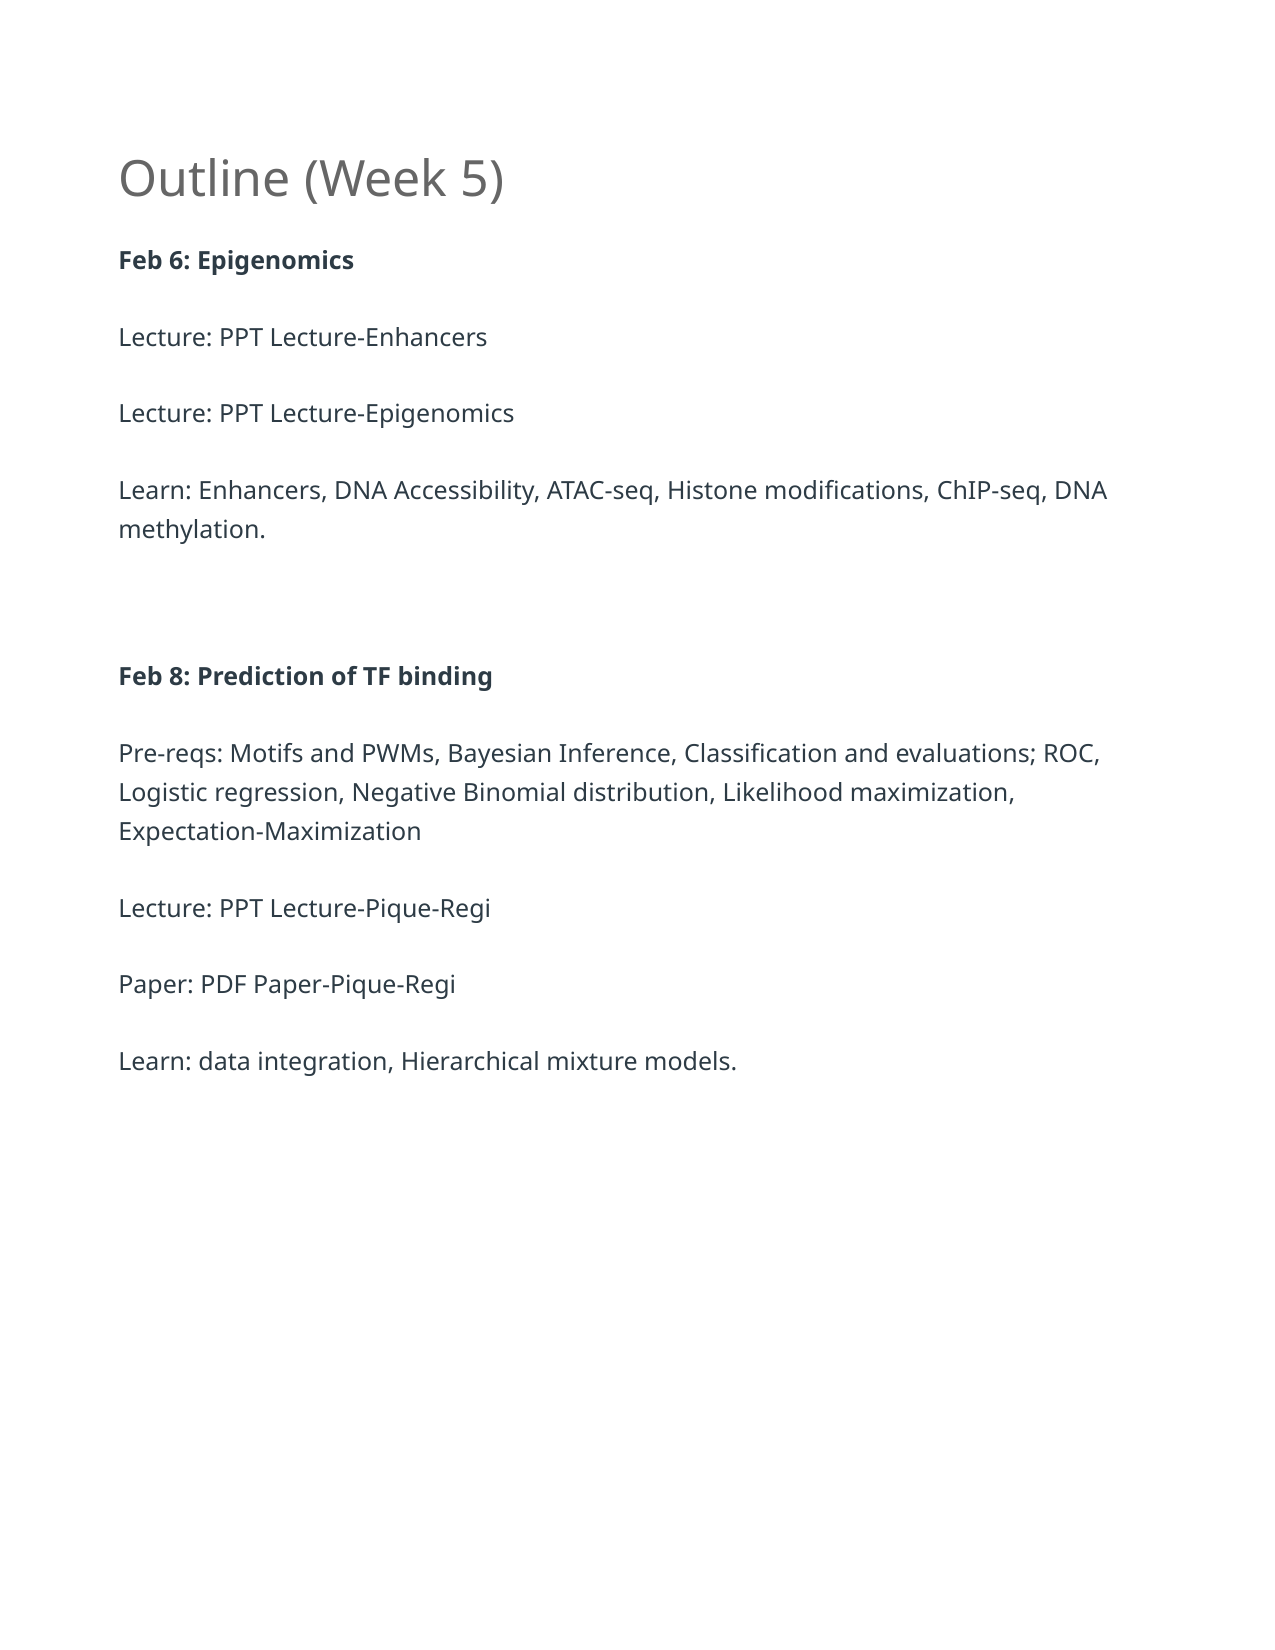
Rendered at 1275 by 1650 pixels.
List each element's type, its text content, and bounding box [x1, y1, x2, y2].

text Lecture: PPT Lecture-Enhancers [118, 319, 1157, 353]
text Feb 6: Epigenomics [118, 242, 1157, 277]
text Feb 8: Prediction of TF binding [118, 659, 1157, 693]
text Paper: PDF Paper-Pique-Regi [118, 967, 1157, 1001]
text Pre-reqs: Motifs and PWMs, Bayesian Inference, Classification and evaluations; ROC, Logistic regression, Negative Binomial distribution, Likelihood maximization, Expectation-Maximization [118, 736, 1157, 848]
text Lecture: PPT Lecture-Epigenomics [118, 396, 1157, 430]
text Learn: data integration, Hierarchical mixture models. [118, 1044, 1157, 1078]
subtitle Outline (Week 5) [118, 143, 1157, 211]
text Lecture: PPT Lecture-Pique-Regi [118, 891, 1157, 924]
text Learn: Enhancers, DNA Accessibility, ATAC-seq, Histone modifications, ChIP-seq, DNA methylation. [118, 472, 1157, 546]
